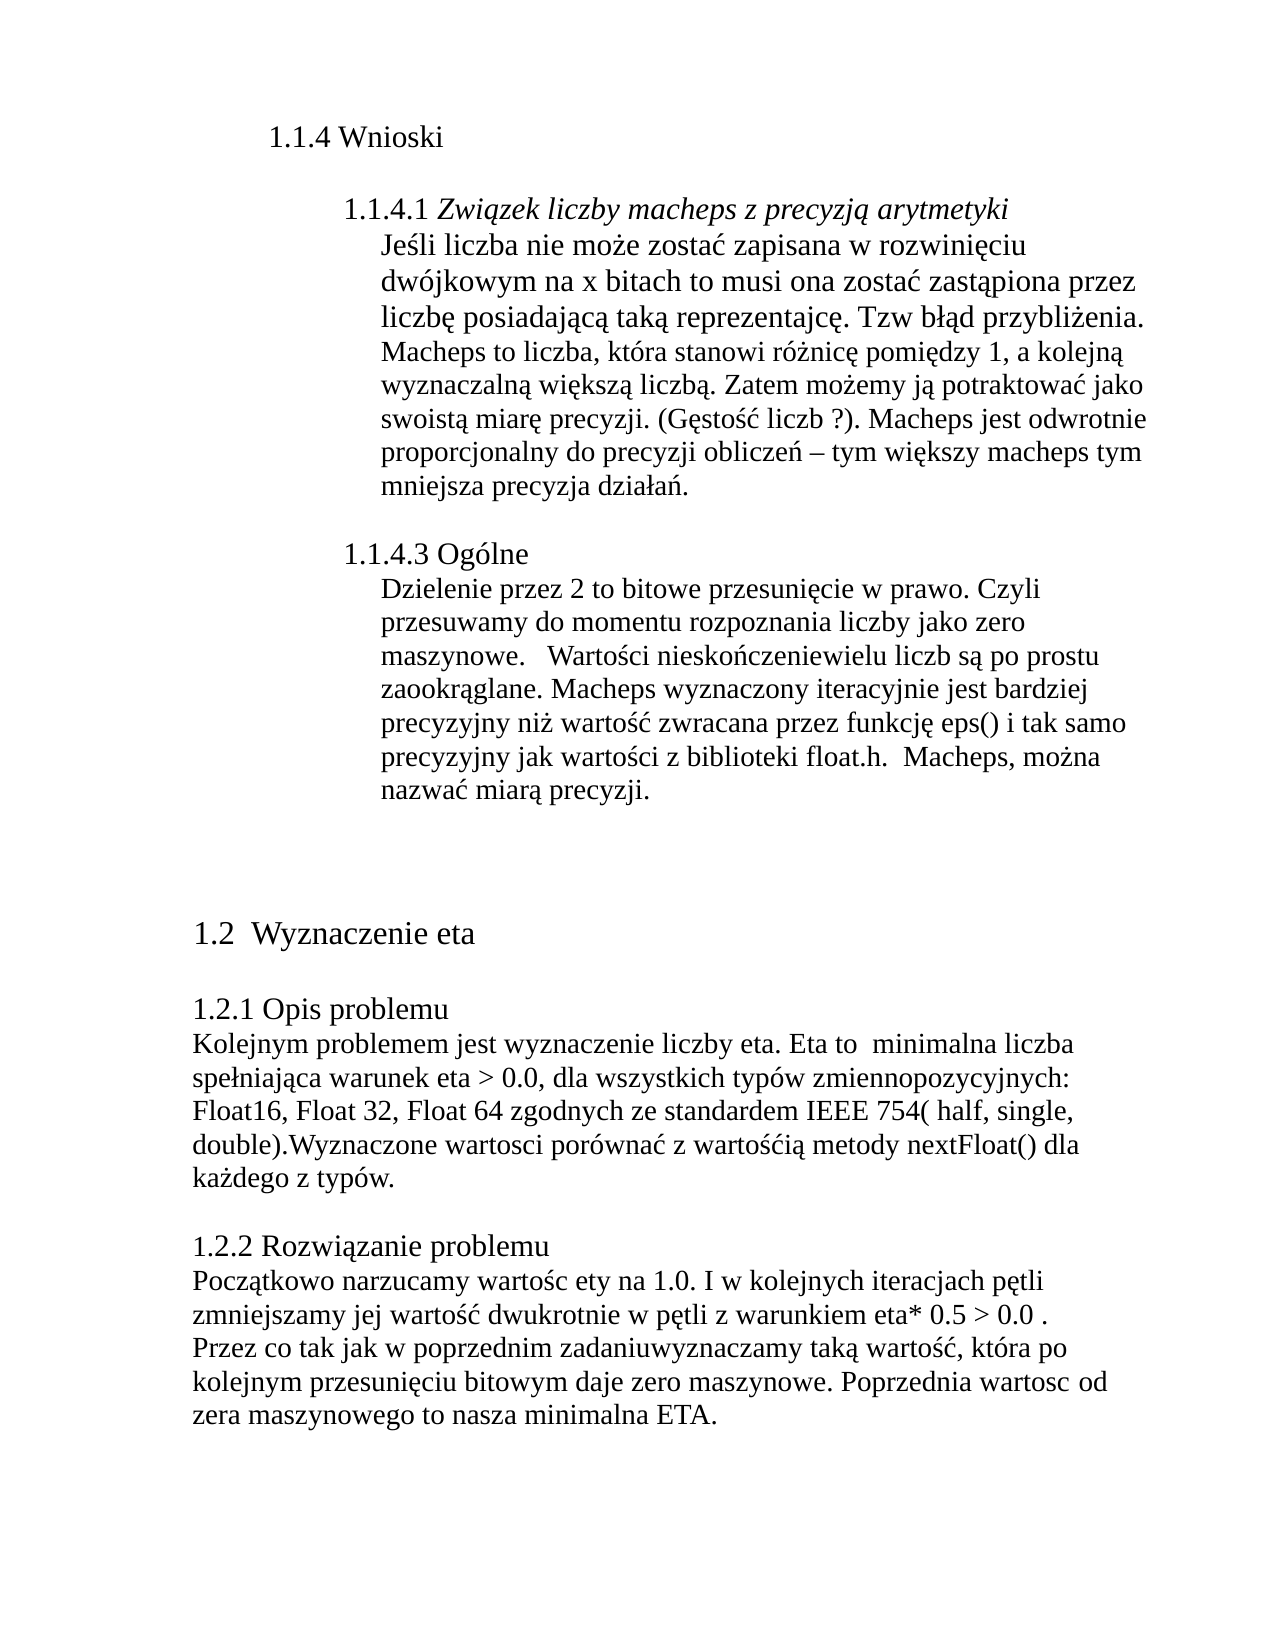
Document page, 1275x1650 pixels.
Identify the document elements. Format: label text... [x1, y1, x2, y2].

text Kolejnym problemem jest wyznaczenie liczby eta. Eta to minimalna liczba spełniająca warunek eta > 0.0, dla wszystkich typów zmiennopozycyjnych: Float16, Float 32, Float 64 zgodnych ze standardem IEEE 754( half, single, double).Wyznaczone wartosci porównać z wartośćią metody nextFloat() dla każdego z typów. [118, 1026, 1157, 1194]
list Dzielenie przez 2 to bitowe przesunięcie w prawo. Czyli przesuwamy do momentu rozpoznania liczby jako zero maszynowe. Wartości nieskończeniewielu liczb są po prostu zaookrąglane. Macheps wyznaczony iteracyjnie jest bardziej precyzyjny niż wartość zwracana przez funkcję eps() i tak samo precyzyjny jak wartości z biblioteki float.h. Macheps, można nazwać miarą precyzji. [343, 571, 1157, 806]
text Początkowo narzucamy wartośc ety na 1.0. I w kolejnych iteracjach pętli zmniejszamy jej wartość dwukrotnie w pętli z warunkiem eta* 0.5 > 0.0 . [118, 1263, 1157, 1330]
list 1.1.4 Wnioski [231, 118, 1157, 154]
list 1.1.4.3 Ogólne [306, 535, 1157, 571]
text 1.2.1 Opis problemu [118, 990, 1157, 1026]
list Jeśli liczba nie może zostać zapisana w rozwinięciu dwójkowym na x bitach to musi ona zostać zastąpiona przez liczbę posiadającą taką reprezentajcę. Tzw błąd przybliżenia. [343, 226, 1157, 334]
text 1.2.2 Rozwiązanie problemu [118, 1227, 1157, 1263]
list 1.1.4.1 Związek liczby macheps z precyzją arytmetyki [306, 190, 1157, 226]
text Przez co tak jak w poprzednim zadaniuwyznaczamy taką wartość, która po kolejnym przesunięciu bitowym daje zero maszynowe. Poprzednia wartosc od zera maszynowego to nasza minimalna ETA. [118, 1330, 1157, 1431]
list Macheps to liczba, która stanowi różnicę pomiędzy 1, a kolejną wyznaczalną większą liczbą. Zatem możemy ją potraktować jako swoistą miarę precyzji. (Gęstość liczb ?). Macheps jest odwrotnie proporcjonalny do precyzji obliczeń – tym większy macheps tym mniejsza precyzja działań. [343, 334, 1157, 501]
list 1.2 Wyznaczenie eta [156, 913, 1157, 952]
